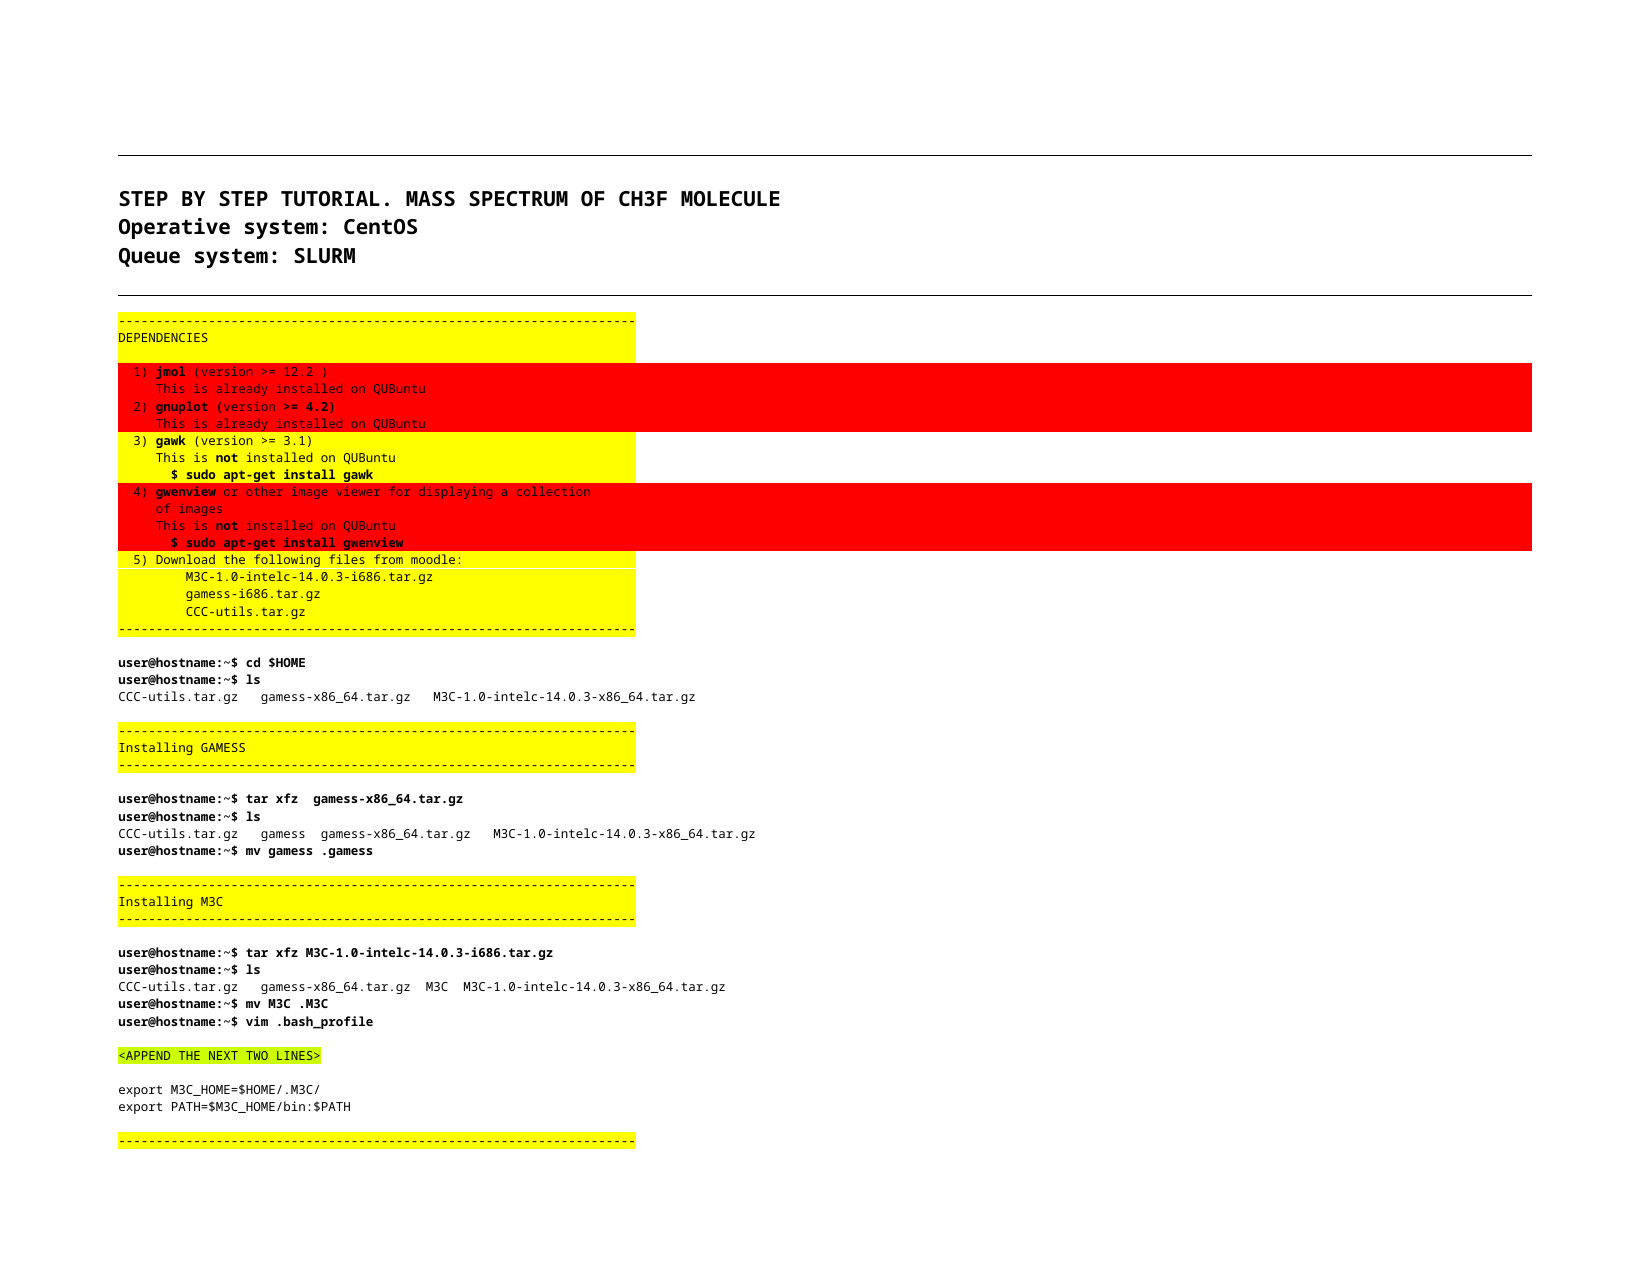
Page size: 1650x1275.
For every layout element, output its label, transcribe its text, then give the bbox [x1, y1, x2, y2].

text This is not installed on QUBuntu [118, 517, 1532, 534]
text --------------------------------------------------------------------- [118, 620, 1532, 637]
text 1) jmol (version >= 12.2 ) [118, 363, 1532, 381]
text <APPEND THE NEXT TWO LINES> [118, 1047, 1532, 1064]
text Operative system: CentOS [118, 212, 1532, 241]
text user@hostname:~$ tar xfz gamess-x86_64.tar.gz [118, 791, 1532, 808]
text DEPENDENCIES [118, 329, 1532, 346]
text 2) gnuplot (version >= 4.2) [118, 398, 1532, 415]
text user@hostname:~$ ls [118, 671, 1532, 688]
text $ sudo apt-get install gawk [118, 466, 1532, 483]
text export PATH=$M3C_HOME/bin:$PATH [118, 1098, 1532, 1115]
text This is already installed on QUBuntu [118, 415, 1532, 432]
text Installing M3C [118, 893, 1532, 910]
text of images [118, 500, 1532, 517]
text user@hostname:~$ tar xfz M3C-1.0-intelc-14.0.3-i686.tar.gz [118, 944, 1532, 961]
text --------------------------------------------------------------------- [118, 876, 1532, 893]
text This is not installed on QUBuntu [118, 449, 1532, 466]
text CCC-utils.tar.gz [118, 603, 1532, 620]
text 5) Download the following files from moodle: [118, 551, 1532, 568]
text CCC-utils.tar.gz gamess-x86_64.tar.gz M3C-1.0-intelc-14.0.3-x86_64.tar.gz [118, 688, 1532, 705]
text gamess-i686.tar.gz [118, 586, 1532, 603]
text user@hostname:~$ mv M3C .M3C [118, 996, 1532, 1013]
text 4) gwenview or other image viewer for displaying a collection [118, 483, 1532, 500]
text CCC-utils.tar.gz gamess-x86_64.tar.gz M3C M3C-1.0-intelc-14.0.3-x86_64.tar.gz [118, 978, 1532, 996]
text user@hostname:~$ ls [118, 961, 1532, 978]
text --------------------------------------------------------------------- [118, 910, 1532, 927]
text Queue system: SLURM [118, 241, 1532, 269]
text user@hostname:~$ mv gamess .gamess [118, 842, 1532, 859]
text --------------------------------------------------------------------- [118, 756, 1532, 773]
text Installing GAMESS [118, 739, 1532, 756]
text M3C-1.0-intelc-14.0.3-i686.tar.gz [118, 568, 1532, 586]
text --------------------------------------------------------------------- [118, 312, 1532, 329]
text user@hostname:~$ ls [118, 808, 1532, 825]
text user@hostname:~$ cd $HOME [118, 654, 1532, 671]
text export M3C_HOME=$HOME/.M3C/ [118, 1081, 1532, 1098]
text CCC-utils.tar.gz gamess gamess-x86_64.tar.gz M3C-1.0-intelc-14.0.3-x86_64.tar.gz [118, 825, 1532, 842]
text $ sudo apt-get install gwenview [118, 534, 1532, 551]
text --------------------------------------------------------------------- [118, 1132, 1532, 1149]
text STEP BY STEP TUTORIAL. MASS SPECTRUM OF CH3F MOLECULE [118, 184, 1532, 212]
text 3) gawk (version >= 3.1) [118, 432, 1532, 449]
text --------------------------------------------------------------------- [118, 722, 1532, 739]
text This is already installed on QUBuntu [118, 381, 1532, 398]
text user@hostname:~$ vim .bash_profile [118, 1013, 1532, 1030]
